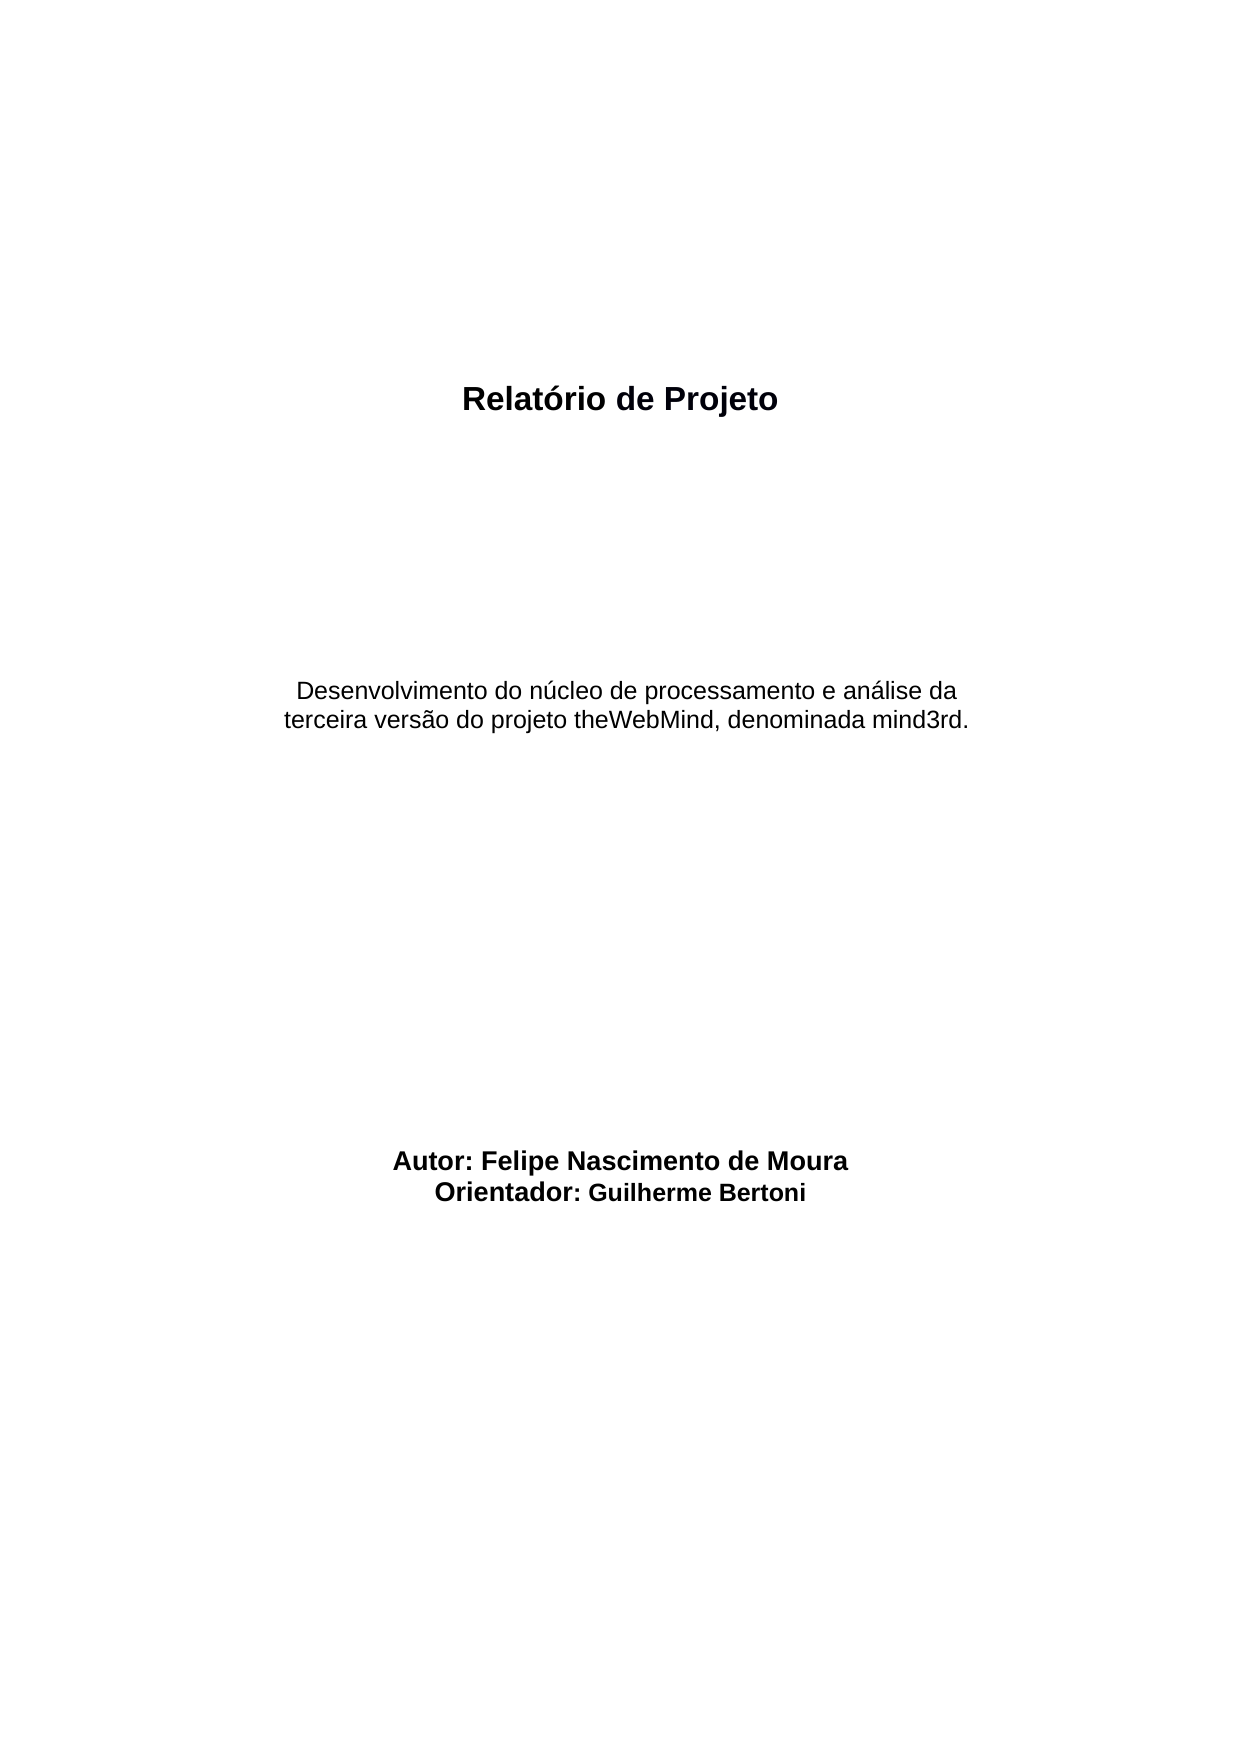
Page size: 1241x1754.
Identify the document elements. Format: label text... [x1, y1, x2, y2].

text Autor: Felipe Nascimento de Moura Orientador: Guilherme Bertoni [118, 1145, 1122, 1208]
text Desenvolvimento do núcleo de processamento e análise da terceira versão do projeto theWebMind, denominada mind3rd. [269, 676, 984, 734]
text Relatório de Projeto [118, 379, 1122, 418]
